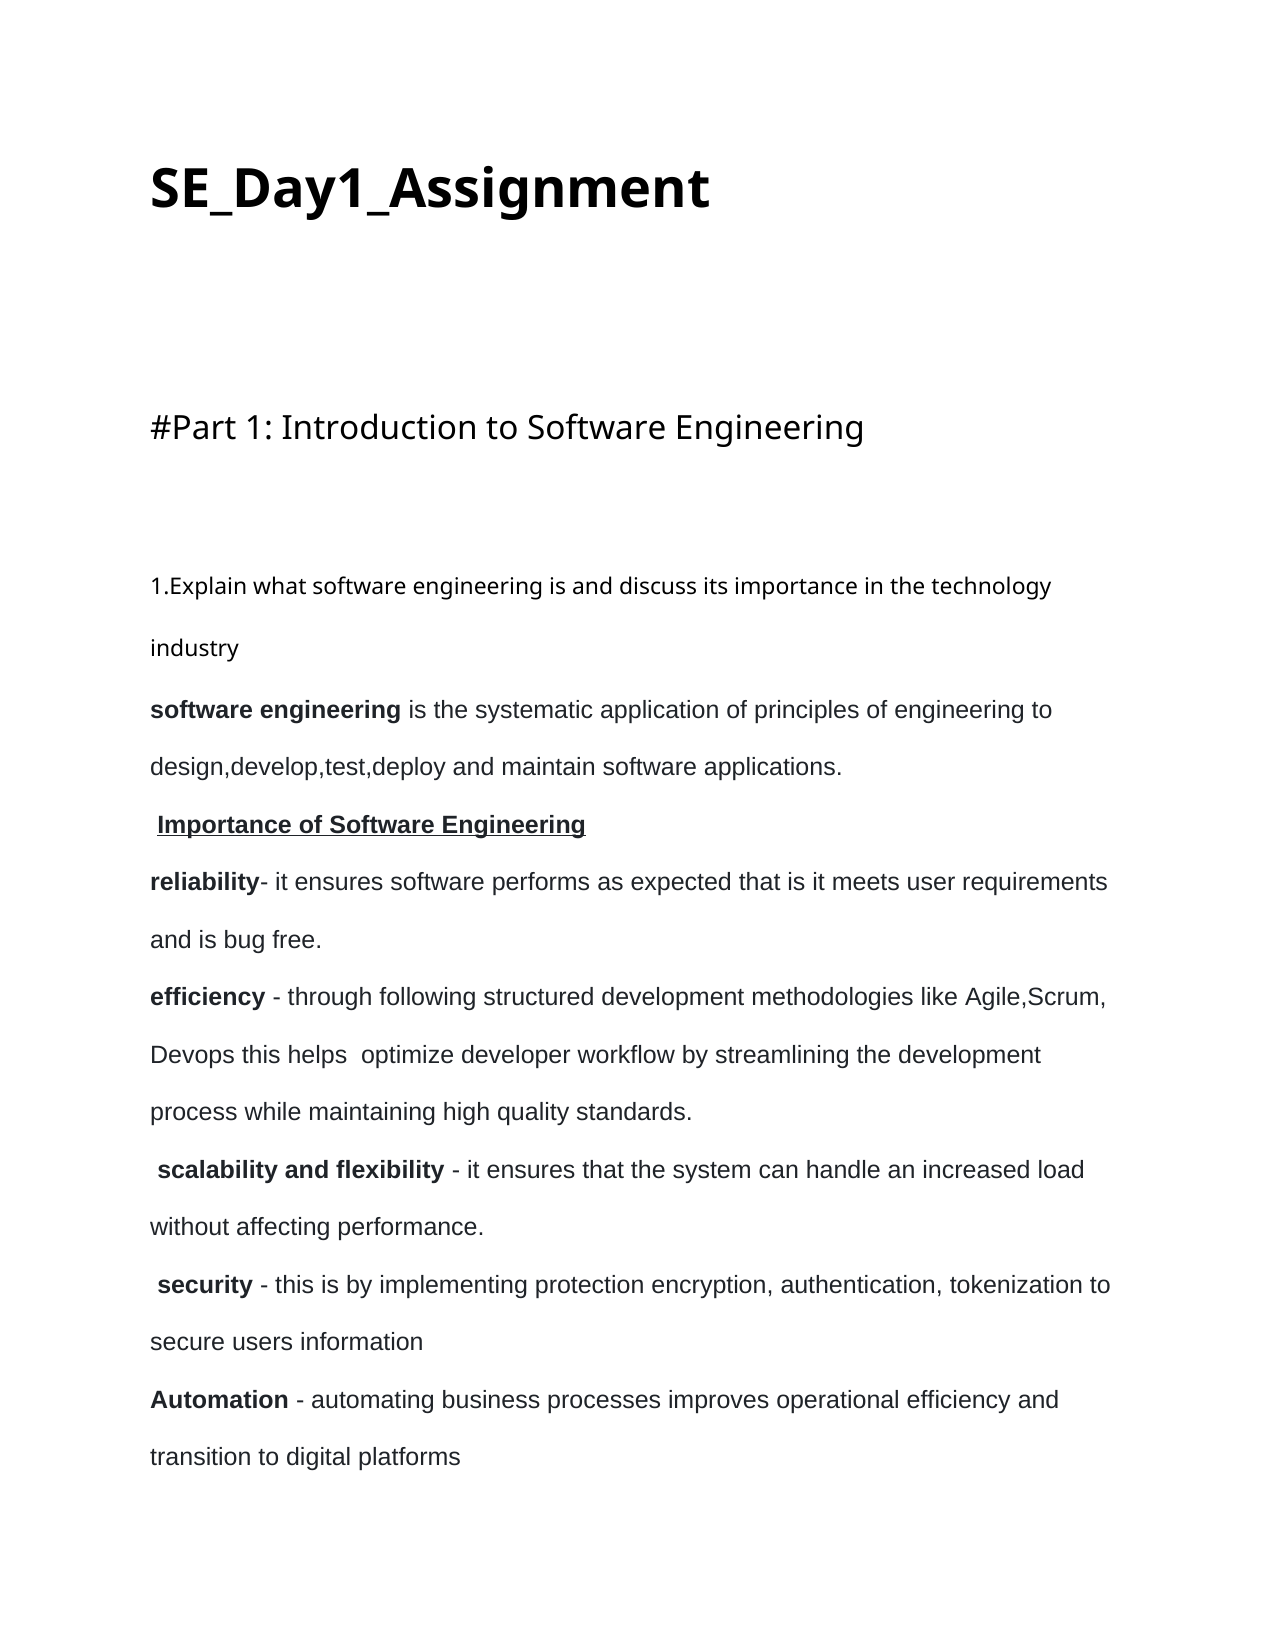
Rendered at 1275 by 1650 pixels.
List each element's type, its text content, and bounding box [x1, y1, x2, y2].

text 1.Explain what software engineering is and discuss its importance in the technology industry [150, 569, 1125, 663]
title SE_Day1_Assignment [150, 150, 1125, 224]
text efficiency - through following structured development methodologies like Agile,Scrum, Devops this helps optimize developer workflow by streamlining the development process while maintaining high quality standards. [150, 982, 1125, 1126]
text Importance of Software Engineering [150, 809, 1125, 838]
text scalability and flexibility - it ensures that the system can handle an increased load without affecting performance. [150, 1154, 1125, 1241]
text software engineering is the systematic application of principles of engineering to design,develop,test,deploy and maintain software applications. [150, 694, 1125, 781]
text reliability- it ensures software performs as expected that is it meets user requirements and is bug free. [150, 867, 1125, 953]
subtitle #Part 1: Introduction to Software Engineering [150, 404, 1125, 449]
text security - this is by implementing protection encryption, authentication, tokenization to secure users information [150, 1269, 1125, 1356]
text Automation - automating business processes improves operational efficiency and transition to digital platforms [150, 1384, 1125, 1471]
